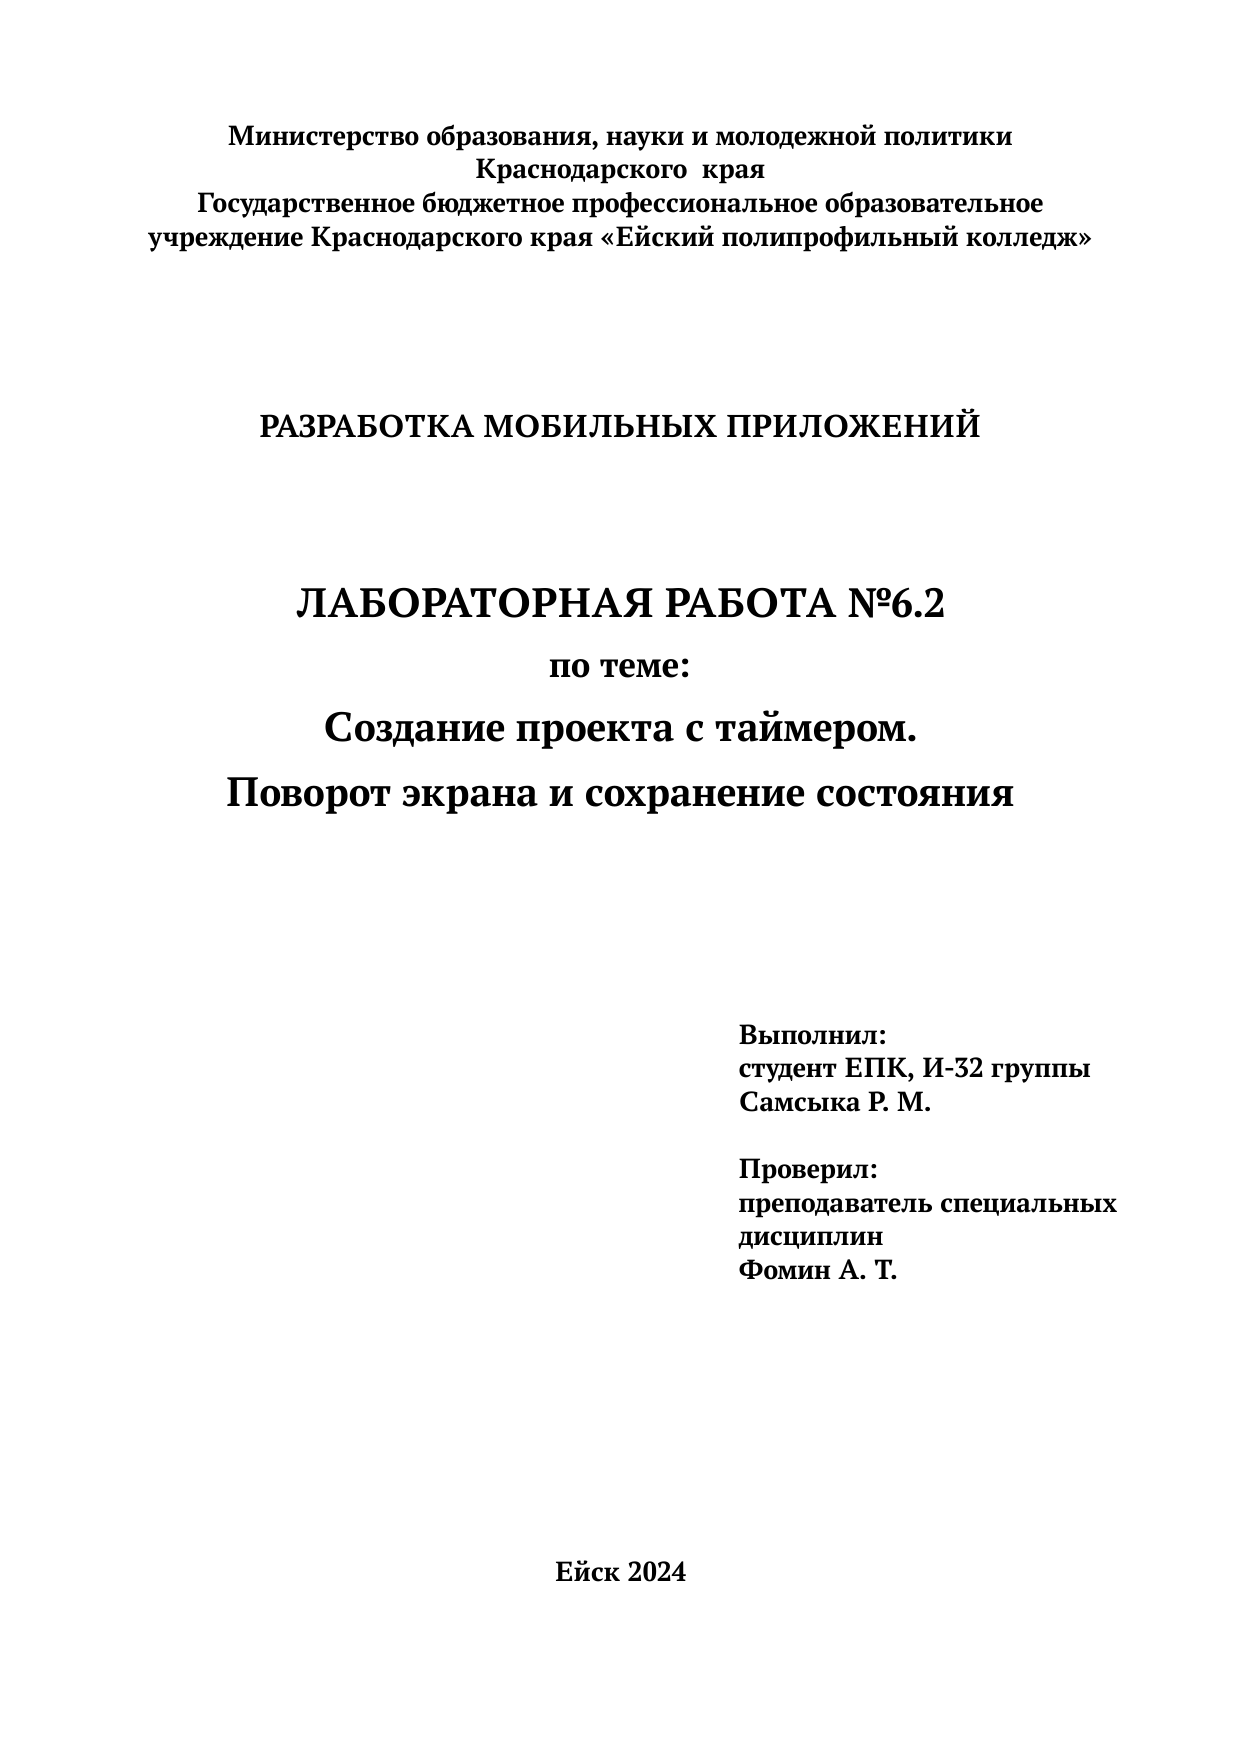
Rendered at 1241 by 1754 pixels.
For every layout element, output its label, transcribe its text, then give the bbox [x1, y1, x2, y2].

text студент ЕПК, И-32 группы [738, 1051, 1122, 1084]
text Фомин А. Т. [738, 1252, 1122, 1285]
text Ейск 2024 [118, 1554, 1122, 1587]
text ЛАБОРАТОРНАЯ РАБОТА №6.2 [118, 577, 1122, 627]
subtitle Создание проекта с таймером. [118, 701, 1122, 751]
text преподаватель специальных дисциплин [738, 1185, 1122, 1252]
text Самсыка Р. М. [738, 1084, 1122, 1118]
text Министерство образования, науки и молодежной политики [118, 118, 1122, 152]
text РАЗРАБОТКА МОБИЛЬНЫХ ПРИЛОЖЕНИЙ [118, 406, 1122, 445]
text Поворот экрана и сохранение состояния [118, 766, 1122, 815]
text Выполнил: [738, 1017, 1122, 1051]
text Государственное бюджетное профессиональное образовательное учреждение Краснодарского края «Ейский полипрофильный колледж» [118, 185, 1122, 252]
text Проверил: [738, 1151, 1122, 1185]
text Краснодарского края [118, 152, 1122, 185]
text по теме: [118, 642, 1122, 686]
